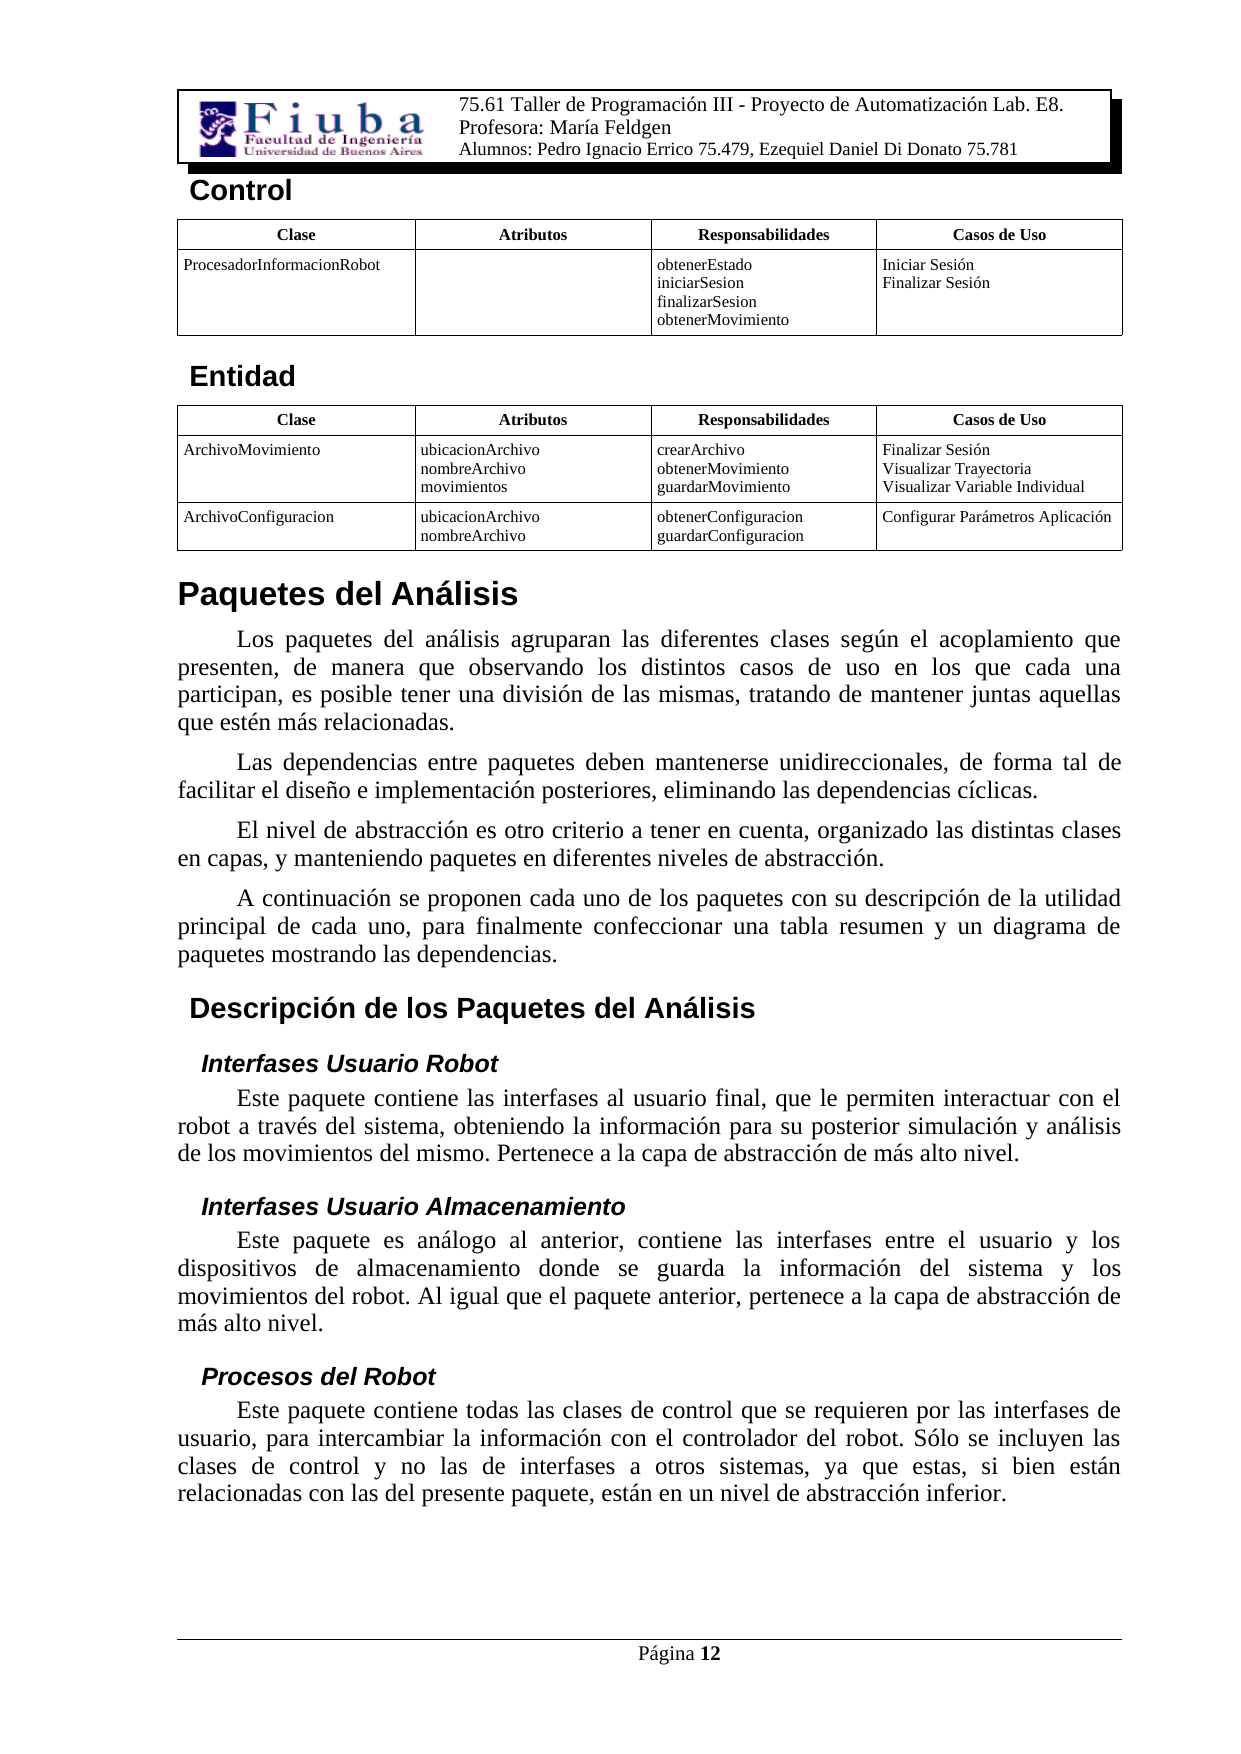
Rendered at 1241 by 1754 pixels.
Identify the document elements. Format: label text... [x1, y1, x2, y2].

table_cell Finalizar Sesión Visualizar Trayectoria Visualizar Variable Individual [877, 436, 1122, 502]
text A continuación se proponen cada uno de los paquetes con su descripción de la utilidad principal de cada uno, para finalmente confeccionar una tabla resumen y un diagrama de paquetes mostrando las dependencias. [177, 884, 1122, 967]
table_cell crearArchivo obtenerMovimiento guardarMovimiento [652, 436, 876, 502]
table_cell obtenerConfiguracion guardarConfiguracion [652, 503, 876, 550]
text Este paquete contiene todas las clases de control que se requieren por las interfases de usuario, para intercambiar la información con el controlador del robot. Sólo se incluyen las clases de control y no las de interfases a otros sistemas, ya que estas, si bien están relacionadas con las del presente paquete, están en un nivel de abstracción inferior. [177, 1396, 1122, 1507]
picture [196, 100, 431, 157]
table_cell ArchivoMovimiento [178, 436, 415, 502]
text El nivel de abstracción es otro criterio a tener en cuenta, organizado las distintas clases en capas, y manteniendo paquetes en diferentes niveles de abstracción. [177, 816, 1122, 872]
subtitle Procesos del Robot [177, 1362, 1122, 1390]
table_header Clase [178, 406, 415, 435]
table_header Atributos [416, 406, 651, 435]
table_cell ProcesadorInformacionRobot [178, 250, 415, 335]
subtitle Interfases Usuario Robot [177, 1050, 1122, 1078]
subtitle Descripción de los Paquetes del Análisis [177, 992, 1122, 1025]
text Este paquete contiene las interfases al usuario final, que le permiten interactuar con el robot a través del sistema, obteniendo la información para su posterior simulación y análisis de los movimientos del mismo. Pertenece a la capa de abstracción de más alto nivel. [177, 1084, 1122, 1167]
table_cell ubicacionArchivo nombreArchivo movimientos [416, 436, 651, 502]
table_cell [416, 250, 651, 335]
subtitle Paquetes del Análisis [177, 575, 1122, 613]
table_header Casos de Uso [877, 406, 1122, 435]
subtitle Entidad [177, 360, 1122, 392]
table_header Atributos [416, 220, 651, 249]
table_cell Configurar Parámetros Aplicación [877, 503, 1122, 550]
table_header Clase [178, 220, 415, 249]
text Los paquetes del análisis agruparan las diferentes clases según el acoplamiento que presenten, de manera que observando los distintos casos de uso en los que cada una participan, es posible tener una división de las mismas, tratando de mantener juntas aquellas que estén más relacionadas. [177, 625, 1122, 736]
text Este paquete es análogo al anterior, contiene las interfases entre el usuario y los dispositivos de almacenamiento donde se guarda la información del sistema y los movimientos del robot. Al igual que el paquete anterior, pertenece a la capa de abstracción de más alto nivel. [177, 1226, 1122, 1337]
subtitle Control [177, 174, 1122, 207]
table_cell ArchivoConfiguracion [178, 503, 415, 550]
table_header Casos de Uso [877, 220, 1122, 249]
table_header Responsabilidades [652, 220, 876, 249]
text Las dependencias entre paquetes deben mantenerse unidireccionales, de forma tal de facilitar el diseño e implementación posteriores, eliminando las dependencias cíclicas. [177, 748, 1122, 804]
subtitle Interfases Usuario Almacenamiento [177, 1192, 1122, 1220]
table_header Responsabilidades [652, 406, 876, 435]
table_cell ubicacionArchivo nombreArchivo [416, 503, 651, 550]
table_cell Iniciar Sesión Finalizar Sesión [877, 250, 1122, 335]
table_cell obtenerEstado iniciarSesion finalizarSesion obtenerMovimiento [652, 250, 876, 335]
